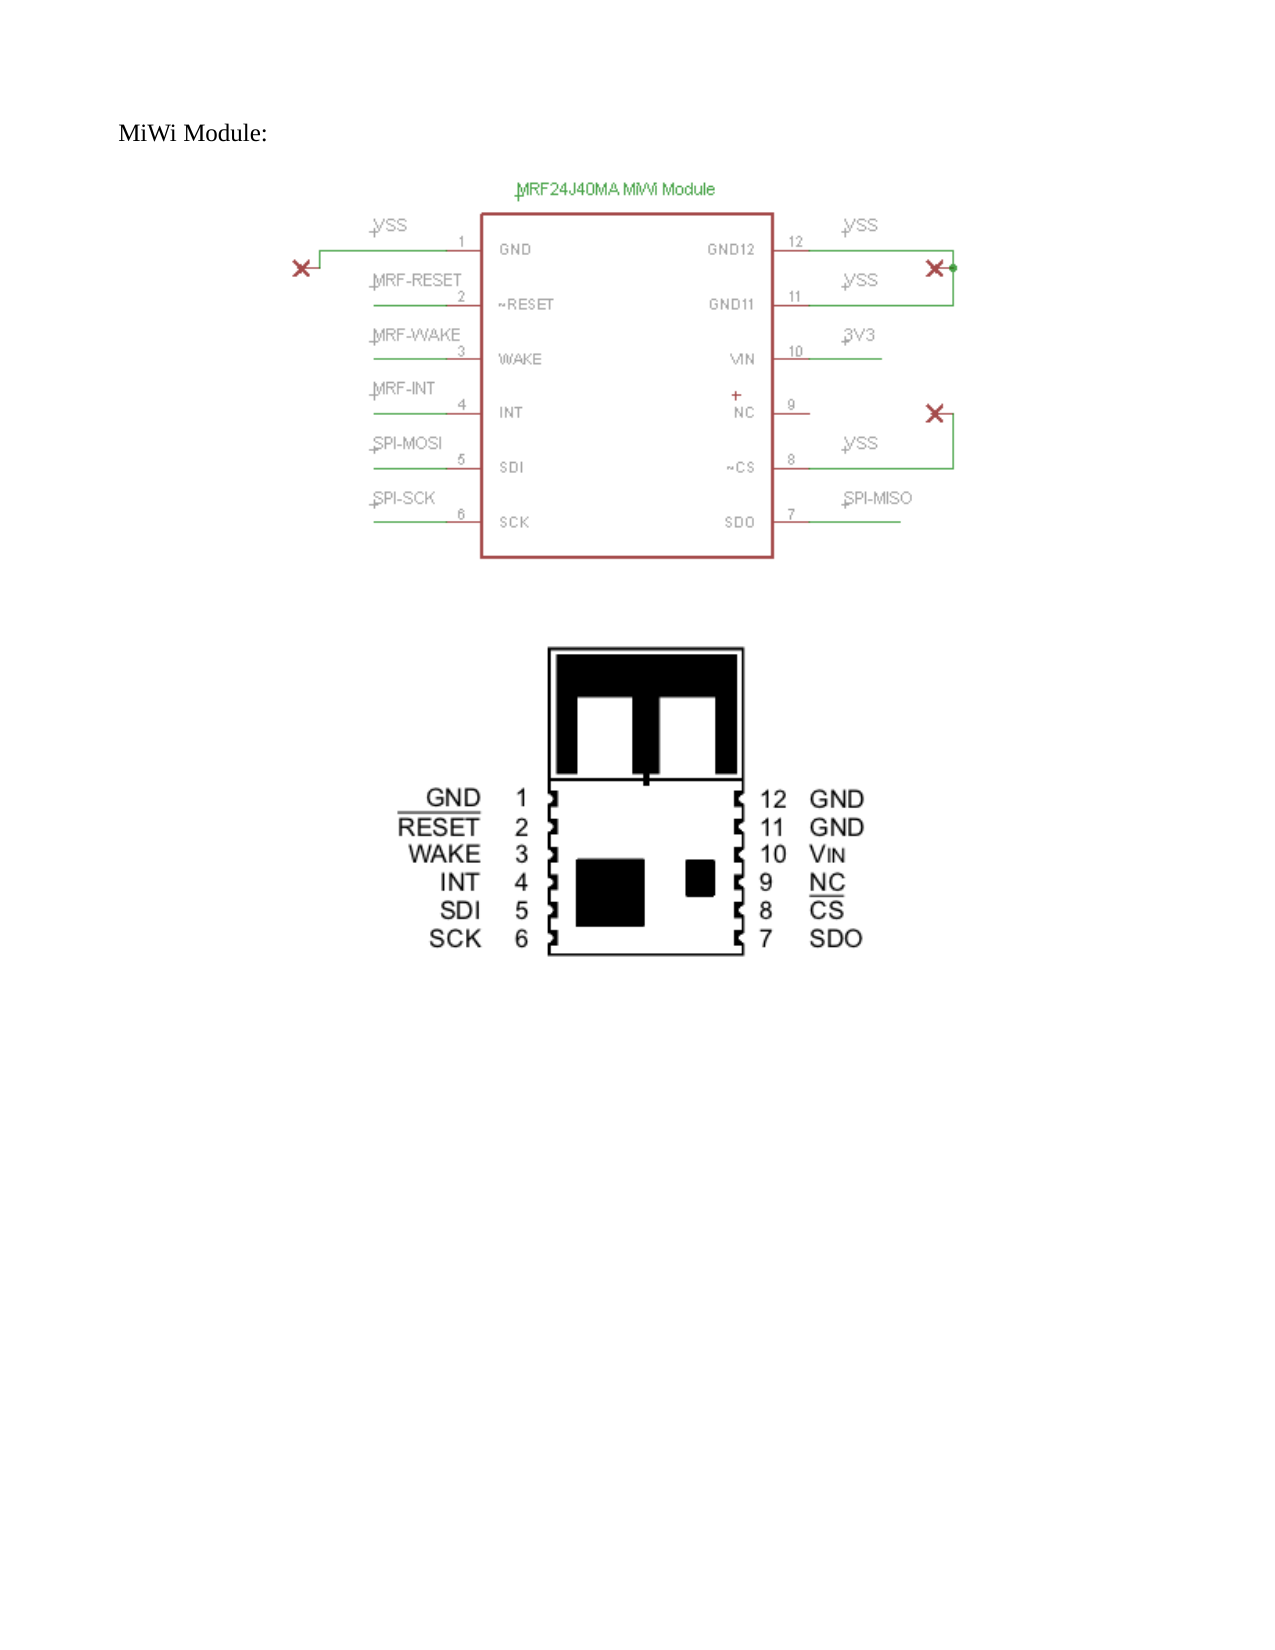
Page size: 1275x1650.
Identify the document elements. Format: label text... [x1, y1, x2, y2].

picture [357, 606, 918, 1007]
text MiWi Module: [118, 118, 1157, 147]
picture [277, 175, 998, 578]
